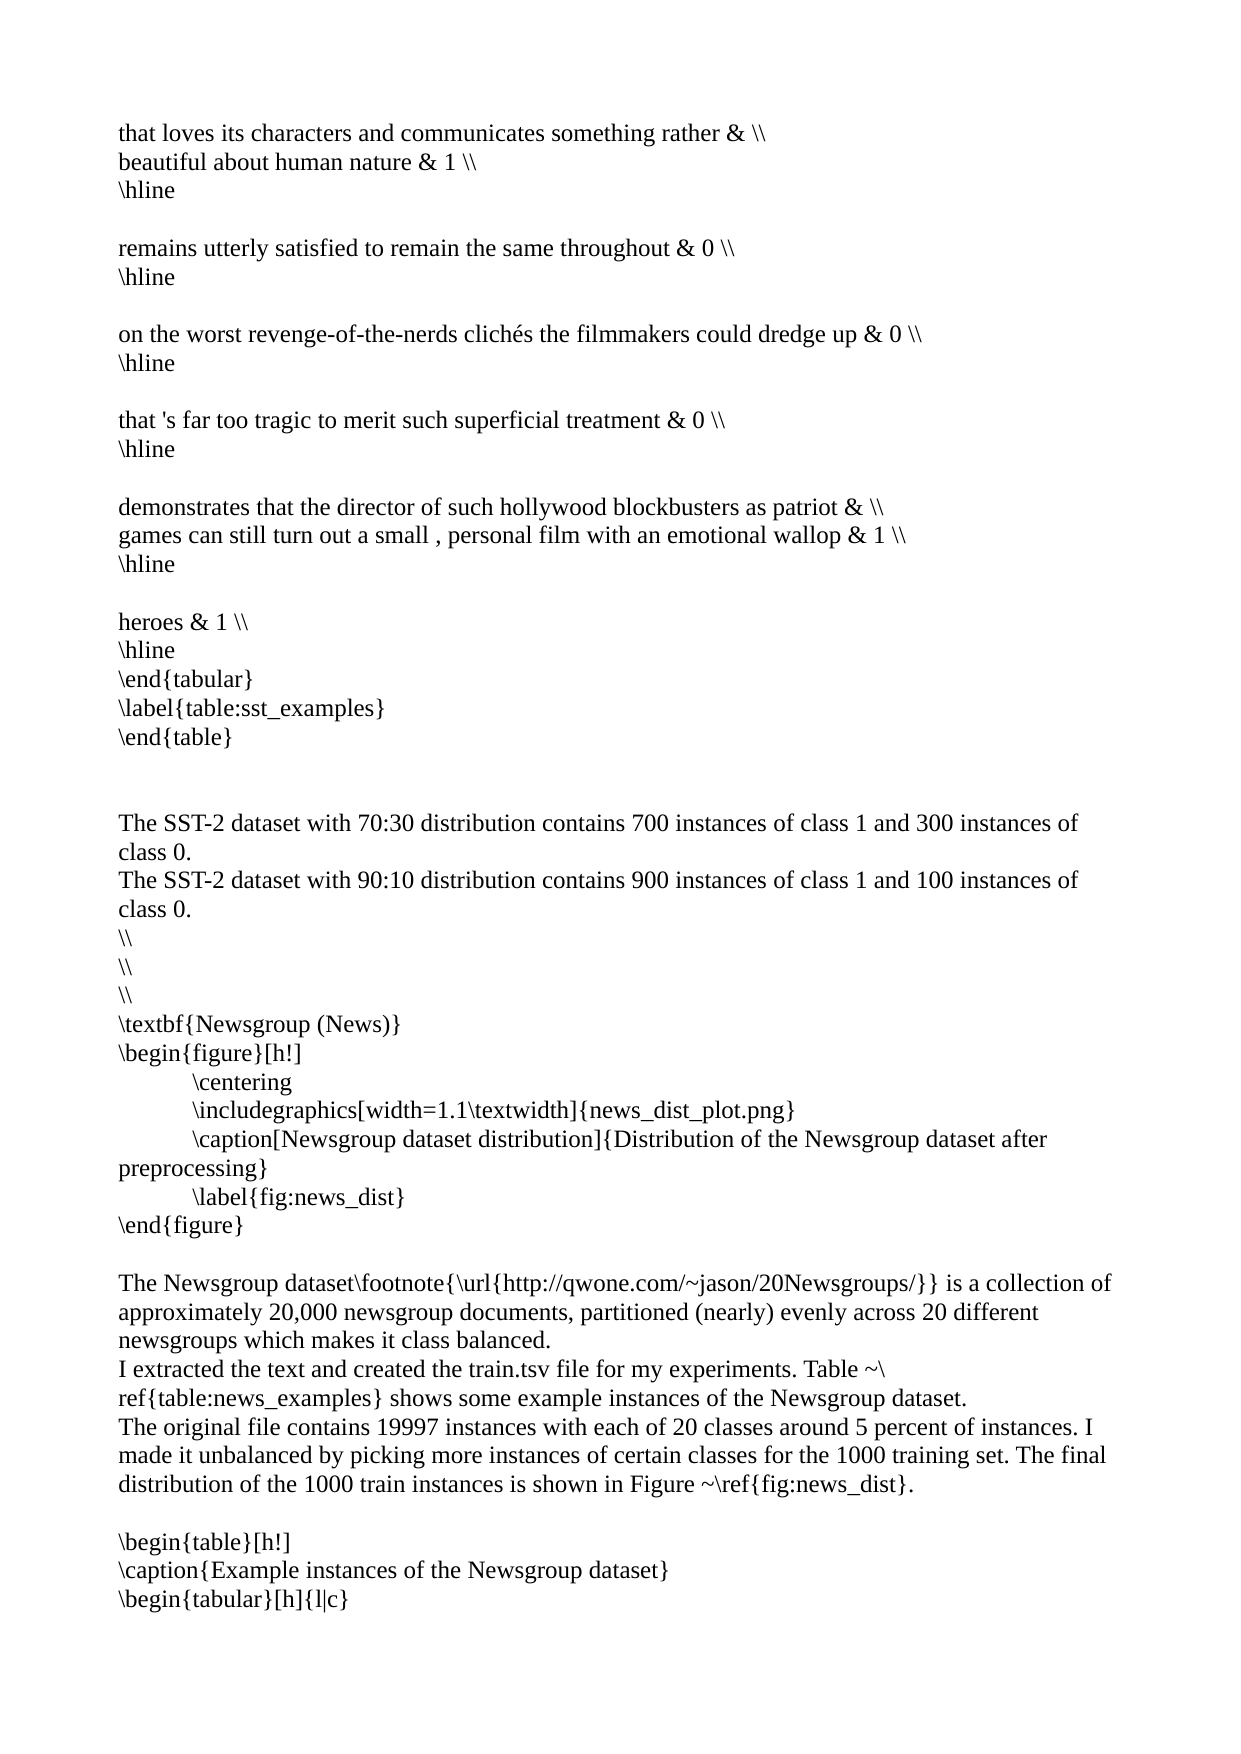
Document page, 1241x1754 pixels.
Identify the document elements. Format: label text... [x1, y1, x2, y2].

text \textbf{Newsgroup (News)} [118, 1009, 1122, 1038]
text \includegraphics[width=1.1\textwidth]{news_dist_plot.png} [118, 1096, 1122, 1124]
text \end{figure} [118, 1211, 1122, 1239]
text \caption{Example instances of the Newsgroup dataset} [118, 1556, 1122, 1584]
text demonstrates that the director of such hollywood blockbusters as patriot & \\ [118, 492, 1122, 521]
text The SST-2 dataset with 70:30 distribution contains 700 instances of class 1 and 300 instances of class 0. [118, 808, 1122, 866]
text games can still turn out a small , personal film with an emotional wallop & 1 \\ [118, 521, 1122, 549]
text The Newsgroup dataset\footnote{\url{http://qwone.com/~jason/20Newsgroups/}} is a collection of approximately 20,000 newsgroup documents, partitioned (nearly) evenly across 20 different newsgroups which makes it class balanced. [118, 1268, 1122, 1354]
text I extracted the text and created the train.tsv file for my experiments. Table ~\ref{table:news_examples} shows some example instances of the Newsgroup dataset. [118, 1354, 1122, 1412]
text \label{fig:news_dist} [118, 1182, 1122, 1211]
text that 's far too tragic to merit such superficial treatment & 0 \\ [118, 406, 1122, 434]
text \hline [118, 348, 1122, 377]
text beautiful about human nature & 1 \\ [118, 147, 1122, 176]
text \centering [118, 1067, 1122, 1096]
text The original file contains 19997 instances with each of 20 classes around 5 percent of instances. I made it unbalanced by picking more instances of certain classes for the 1000 training set. The final distribution of the 1000 train instances is shown in Figure ~\ref{fig:news_dist}. [118, 1412, 1122, 1498]
text \hline [118, 434, 1122, 463]
text \begin{table}[h!] [118, 1527, 1122, 1556]
text \\ [118, 981, 1122, 1009]
text heroes & 1 \\ [118, 607, 1122, 636]
text \begin{tabular}[h]{l|c} [118, 1584, 1122, 1613]
text \hline [118, 636, 1122, 664]
text \end{tabular} [118, 664, 1122, 693]
text \hline [118, 262, 1122, 291]
text that loves its characters and communicates something rather & \\ [118, 118, 1122, 147]
text \\ [118, 952, 1122, 981]
text \label{table:sst_examples} [118, 693, 1122, 722]
text \end{table} [118, 722, 1122, 751]
text on the worst revenge-of-the-nerds clichés the filmmakers could dredge up & 0 \\ [118, 319, 1122, 348]
text \\ [118, 923, 1122, 952]
text \hline [118, 176, 1122, 204]
text \hline [118, 549, 1122, 578]
text \begin{figure}[h!] [118, 1038, 1122, 1067]
text remains utterly satisfied to remain the same throughout & 0 \\ [118, 233, 1122, 262]
text The SST-2 dataset with 90:10 distribution contains 900 instances of class 1 and 100 instances of class 0. [118, 866, 1122, 923]
text \caption[Newsgroup dataset distribution]{Distribution of the Newsgroup dataset after preprocessing} [118, 1124, 1122, 1182]
